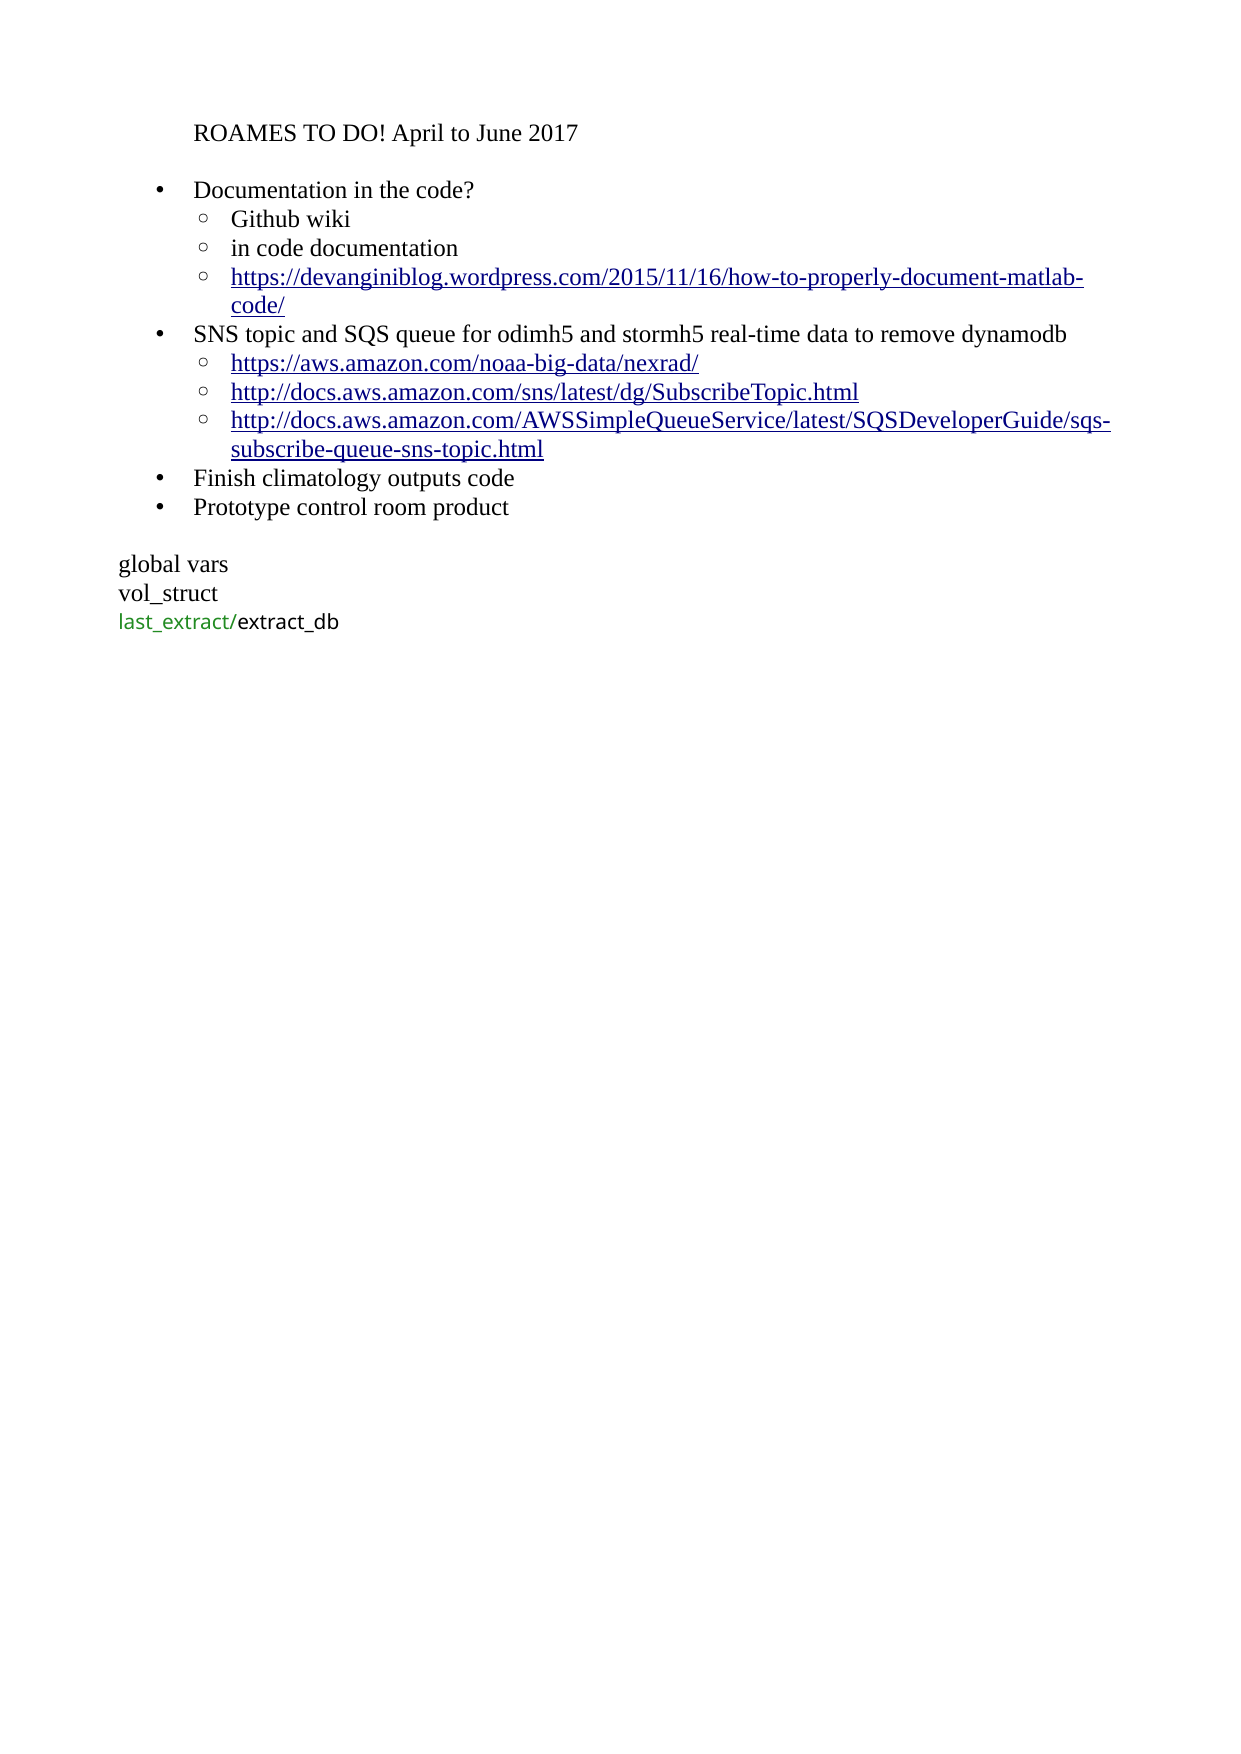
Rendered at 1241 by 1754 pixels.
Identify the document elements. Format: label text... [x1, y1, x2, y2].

text global vars [118, 549, 1122, 578]
list in code documentation [193, 233, 1122, 262]
list https://aws.amazon.com/noaa-big-data/nexrad/ [193, 348, 1122, 377]
list SNS topic and SQS queue for odimh5 and stormh5 real-time data to remove dynamodb [156, 319, 1122, 348]
list Prototype control room product [156, 492, 1122, 521]
text vol_struct [118, 578, 1122, 607]
list Finish climatology outputs code [156, 463, 1122, 492]
list http://docs.aws.amazon.com/sns/latest/dg/SubscribeTopic.html [193, 377, 1122, 406]
list Documentation in the code? [156, 176, 1122, 204]
list ROAMES TO DO! April to June 2017 [156, 118, 1122, 147]
list http://docs.aws.amazon.com/AWSSimpleQueueService/latest/SQSDeveloperGuide/sqs-subscribe-queue-sns-topic.html [193, 406, 1122, 463]
list Github wiki [193, 204, 1122, 233]
list https://devanginiblog.wordpress.com/2015/11/16/how-to-properly-document-matlab-code/ [193, 262, 1122, 319]
text last_extract/extract_db [118, 607, 1122, 635]
